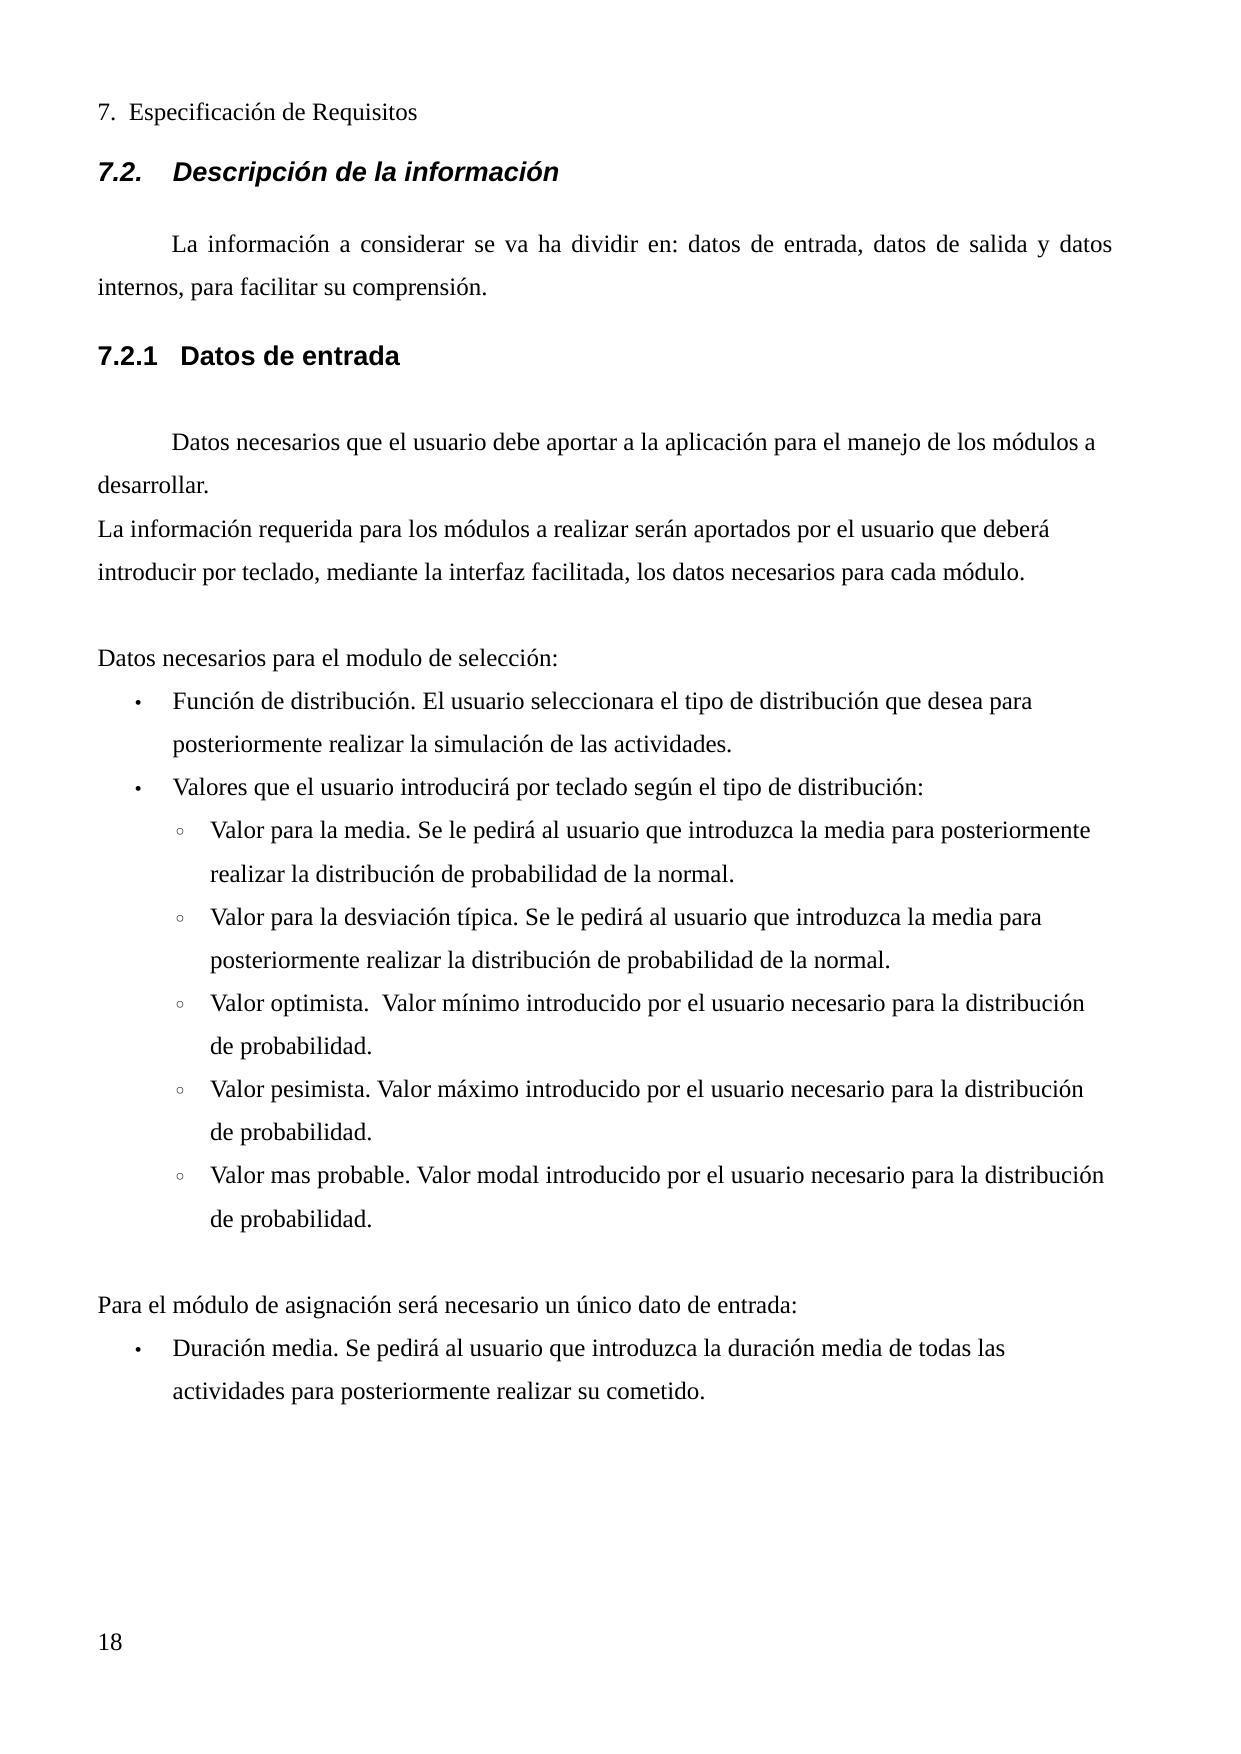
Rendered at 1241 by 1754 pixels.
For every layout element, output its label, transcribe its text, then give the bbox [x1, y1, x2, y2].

list Valor para la desviación típica. Se le pedirá al usuario que introduzca la media para posteriormente realizar la distribución de probabilidad de la normal. [172, 902, 1113, 974]
text Datos necesarios que el usuario debe aportar a la aplicación para el manejo de los módulos a desarrollar. [97, 427, 1113, 499]
text Datos necesarios para el modulo de selección: [97, 643, 1113, 672]
text La información a considerar se va ha dividir en: datos de entrada, datos de salida y datos internos, para facilitar su comprensión. [97, 229, 1113, 301]
list Valores que el usuario introducirá por teclado según el tipo de distribución: [135, 772, 1113, 801]
list Función de distribución. El usuario seleccionara el tipo de distribución que desea para posteriormente realizar la simulación de las actividades. [135, 686, 1113, 758]
text La información requerida para los módulos a realizar serán aportados por el usuario que deberá introducir por teclado, mediante la interfaz facilitada, los datos necesarios para cada módulo. [97, 514, 1113, 586]
list Valor para la media. Se le pedirá al usuario que introduzca la media para posteriormente realizar la distribución de probabilidad de la normal. [172, 816, 1113, 887]
list Valor optimista. Valor mínimo introducido por el usuario necesario para la distribución de probabilidad. [172, 988, 1113, 1060]
list Valor mas probable. Valor modal introducido por el usuario necesario para la distribución de probabilidad. [172, 1161, 1113, 1232]
list Duración media. Se pedirá al usuario que introduzca la duración media de todas las actividades para posteriormente realizar su cometido. [135, 1333, 1113, 1405]
list Valor pesimista. Valor máximo introducido por el usuario necesario para la distribución de probabilidad. [172, 1074, 1113, 1146]
subtitle Datos de entrada [97, 340, 1113, 371]
text Para el módulo de asignación será necesario un único dato de entrada: [97, 1290, 1113, 1319]
subtitle Descripción de la información [97, 156, 1113, 187]
